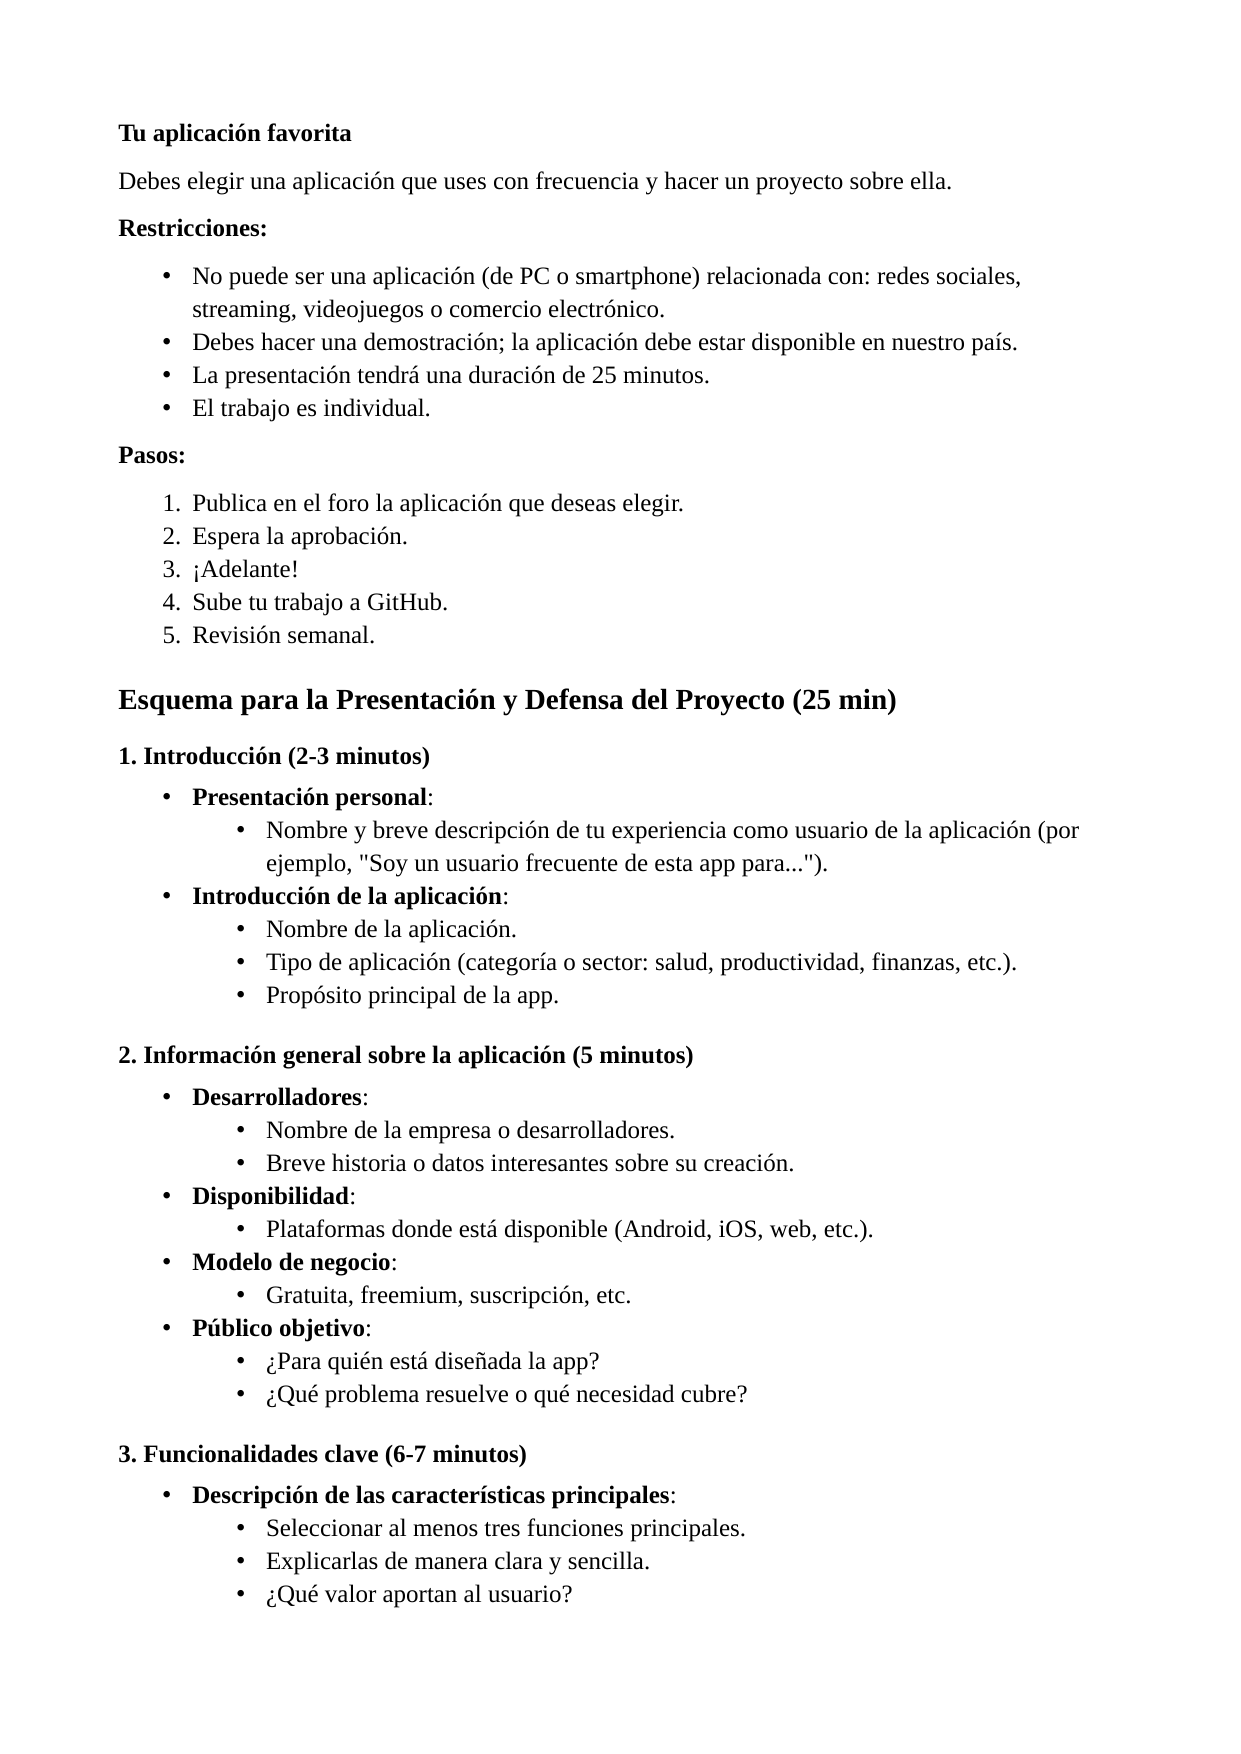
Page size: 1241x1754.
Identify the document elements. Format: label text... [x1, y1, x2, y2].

list Introducción de la aplicación: [162, 881, 1122, 910]
list Público objetivo: [162, 1313, 1122, 1342]
list Seleccionar al menos tres funciones principales. [236, 1513, 1122, 1542]
list Disponibilidad: [162, 1181, 1122, 1209]
list Propósito principal de la app. [236, 980, 1122, 1009]
list Modelo de negocio: [162, 1247, 1122, 1276]
list Nombre de la empresa o desarrolladores. [236, 1115, 1122, 1143]
list Nombre y breve descripción de tu experiencia como usuario de la aplicación (por ejemplo, "Soy un usuario frecuente de esta app para..."). [236, 815, 1122, 877]
list ¿Qué problema resuelve o qué necesidad cubre? [236, 1379, 1122, 1408]
list La presentación tendrá una duración de 25 minutos. [162, 360, 1122, 389]
text Tu aplicación favorita [118, 118, 1122, 147]
list Tipo de aplicación (categoría o sector: salud, productividad, finanzas, etc.). [236, 947, 1122, 976]
list Desarrolladores: [162, 1082, 1122, 1111]
list Plataformas donde está disponible (Android, iOS, web, etc.). [236, 1214, 1122, 1243]
subtitle Esquema para la Presentación y Defensa del Proyecto (25 min) [118, 682, 1122, 716]
list Nombre de la aplicación. [236, 914, 1122, 943]
list ¿Para quién está diseñada la app? [236, 1346, 1122, 1375]
list El trabajo es individual. [162, 393, 1122, 422]
list Sube tu trabajo a GitHub. [162, 587, 1122, 616]
text Restricciones: [118, 213, 1122, 242]
list Presentación personal: [162, 782, 1122, 811]
list Revisión semanal. [162, 620, 1122, 649]
subtitle 2. Información general sobre la aplicación (5 minutos) [118, 1041, 1122, 1069]
list Gratuita, freemium, suscripción, etc. [236, 1280, 1122, 1309]
list No puede ser una aplicación (de PC o smartphone) relacionada con: redes sociales, streaming, videojuegos o comercio electrónico. [162, 261, 1122, 323]
list Breve historia o datos interesantes sobre su creación. [236, 1148, 1122, 1177]
list ¡Adelante! [162, 554, 1122, 583]
list Descripción de las características principales: [162, 1480, 1122, 1509]
subtitle 3. Funcionalidades clave (6-7 minutos) [118, 1439, 1122, 1468]
text Debes elegir una aplicación que uses con frecuencia y hacer un proyecto sobre ella. [118, 166, 1122, 194]
list ¿Qué valor aportan al usuario? [236, 1579, 1122, 1608]
list Publica en el foro la aplicación que deseas elegir. [162, 488, 1122, 517]
text Pasos: [118, 441, 1122, 469]
list Espera la aprobación. [162, 521, 1122, 550]
list Debes hacer una demostración; la aplicación debe estar disponible en nuestro país. [162, 327, 1122, 356]
subtitle 1. Introducción (2-3 minutos) [118, 741, 1122, 770]
list Explicarlas de manera clara y sencilla. [236, 1546, 1122, 1575]
